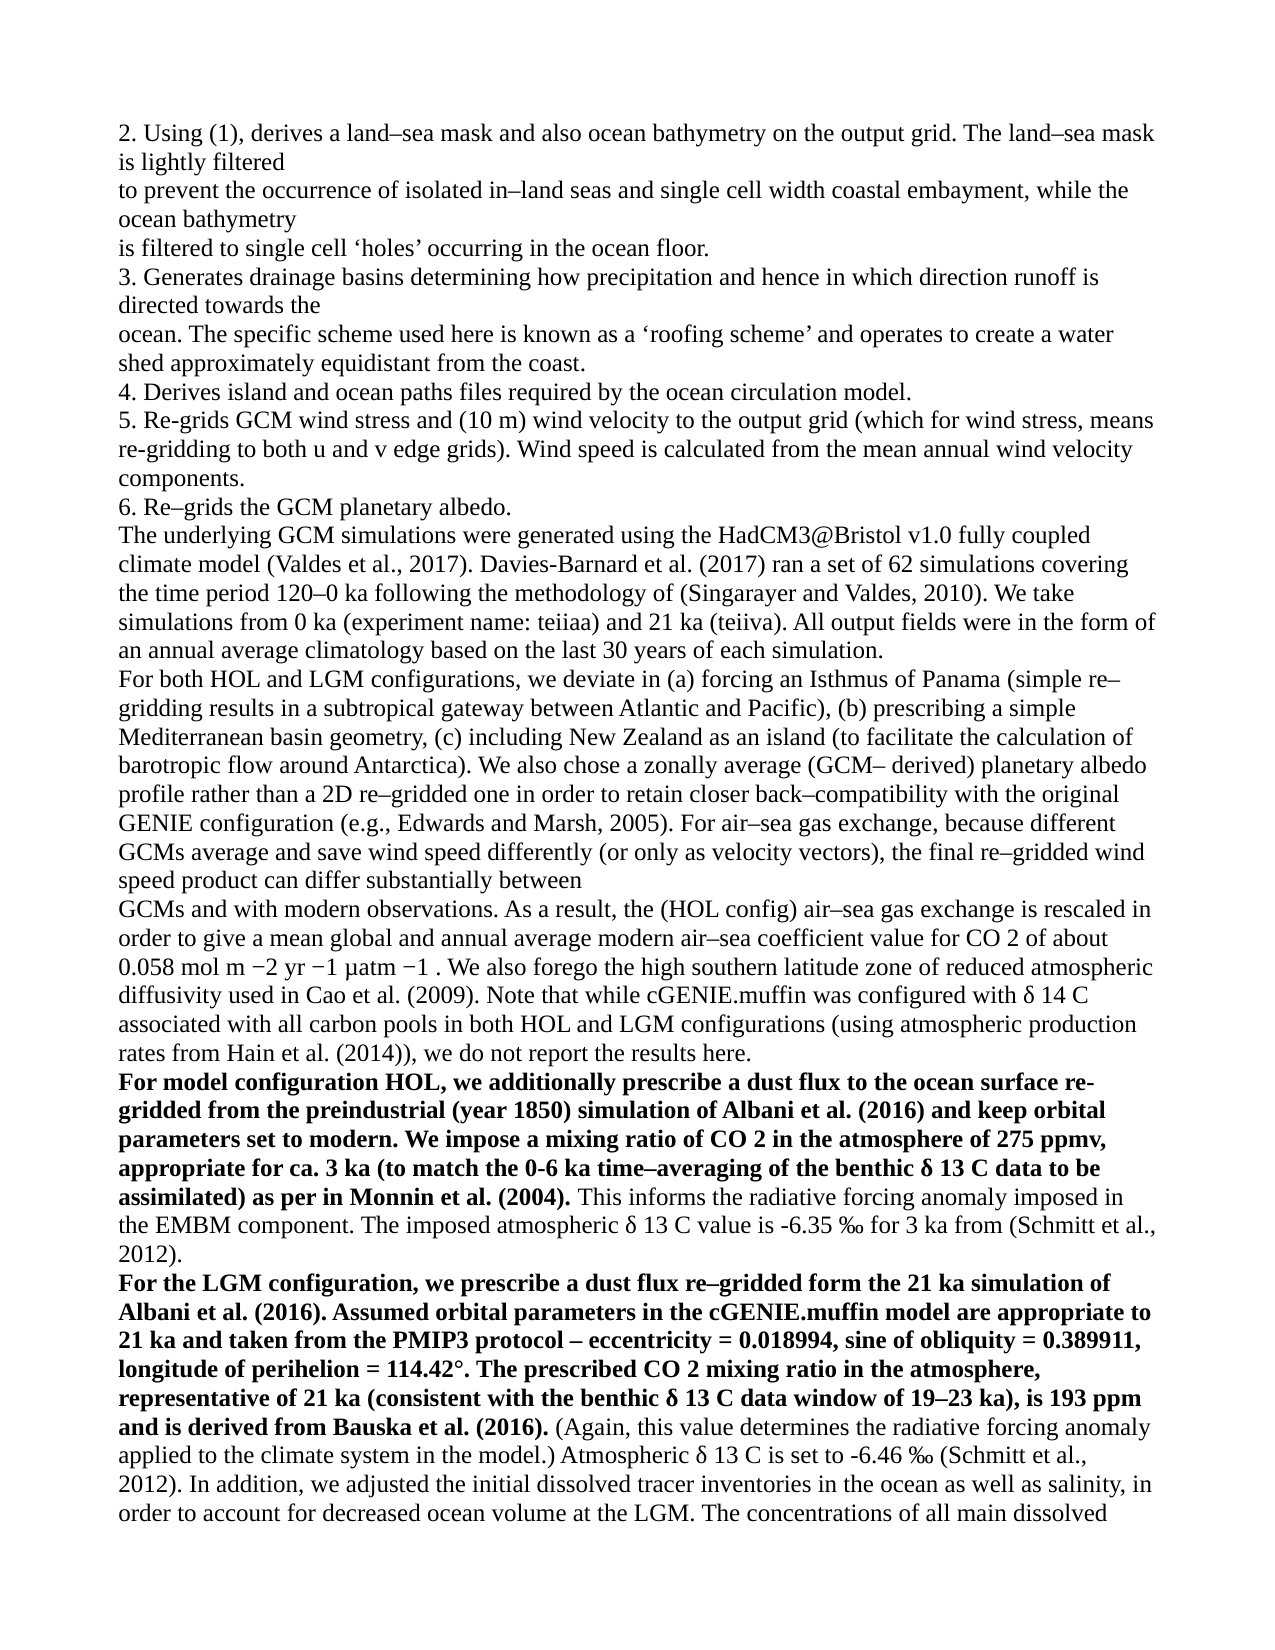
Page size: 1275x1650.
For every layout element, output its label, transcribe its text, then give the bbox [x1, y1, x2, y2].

text GENIE configuration (e.g., Edwards and Marsh, 2005). For air–sea gas exchange, because different GCMs average and save wind speed differently (or only as velocity vectors), the final re–gridded wind speed product can differ substantially between [118, 808, 1157, 894]
text ocean. The specific scheme used here is known as a ‘roofing scheme’ and operates to create a water shed approximately equidistant from the coast. [118, 319, 1157, 377]
text 6. Re–grids the GCM planetary albedo. [118, 492, 1157, 521]
text 2. Using (1), derives a land–sea mask and also ocean bathymetry on the output grid. The land–sea mask is lightly filtered [118, 118, 1157, 176]
text For both HOL and LGM configurations, we deviate in (a) forcing an Isthmus of Panama (simple re–gridding results in a subtropical gateway between Atlantic and Pacific), (b) prescribing a simple Mediterranean basin geometry, (c) including New Zealand as an island (to facilitate the calculation of barotropic flow around Antarctica). We also chose a zonally average (GCM– derived) planetary albedo profile rather than a 2D re–gridded one in order to retain closer back–compatibility with the original [118, 664, 1157, 808]
text 5. Re-grids GCM wind stress and (10 m) wind velocity to the output grid (which for wind stress, means re-gridding to both u and v edge grids). Wind speed is calculated from the mean annual wind velocity components. [118, 406, 1157, 492]
text GCMs and with modern observations. As a result, the (HOL config) air–sea gas exchange is rescaled in order to give a mean global and annual average modern air–sea coefficient value for CO 2 of about 0.058 mol m −2 yr −1 µatm −1 . We also forego the high southern latitude zone of reduced atmospheric diffusivity used in Cao et al. (2009). Note that while cGENIE.muffin was configured with δ 14 C associated with all carbon pools in both HOL and LGM configurations (using atmospheric production rates from Hain et al. (2014)), we do not report the results here. [118, 894, 1157, 1067]
text is filtered to single cell ‘holes’ occurring in the ocean floor. [118, 233, 1157, 262]
text 3. Generates drainage basins determining how precipitation and hence in which direction runoff is directed towards the [118, 262, 1157, 319]
text For the LGM configuration, we prescribe a dust flux re–gridded form the 21 ka simulation of Albani et al. (2016). Assumed orbital parameters in the cGENIE.muffin model are appropriate to 21 ka and taken from the PMIP3 protocol – eccentricity = 0.018994, sine of obliquity = 0.389911, longitude of perihelion = 114.42°. The prescribed CO 2 mixing ratio in the atmosphere, representative of 21 ka (consistent with the benthic δ 13 C data window of 19–23 ka), is 193 ppm and is derived from Bauska et al. (2016). (Again, this value determines the radiative forcing anomaly applied to the climate system in the model.) Atmospheric δ 13 C is set to -6.46 ‰ (Schmitt et al., 2012). In addition, we adjusted the initial dissolved tracer inventories in the ocean as well as salinity, in order to account for decreased ocean volume at the LGM. The concentrations of all main dissolved [118, 1268, 1157, 1527]
text The underlying GCM simulations were generated using the HadCM3@Bristol v1.0 fully coupled climate model (Valdes et al., 2017). Davies-Barnard et al. (2017) ran a set of 62 simulations covering the time period 120–0 ka following the methodology of (Singarayer and Valdes, 2010). We take simulations from 0 ka (experiment name: teiiaa) and 21 ka (teiiva). All output fields were in the form of an annual average climatology based on the last 30 years of each simulation. [118, 521, 1157, 664]
text 4. Derives island and ocean paths files required by the ocean circulation model. [118, 377, 1157, 406]
text to prevent the occurrence of isolated in–land seas and single cell width coastal embayment, while the ocean bathymetry [118, 176, 1157, 233]
text For model configuration HOL, we additionally prescribe a dust flux to the ocean surface re-gridded from the preindustrial (year 1850) simulation of Albani et al. (2016) and keep orbital parameters set to modern. We impose a mixing ratio of CO 2 in the atmosphere of 275 ppmv, appropriate for ca. 3 ka (to match the 0-6 ka time–averaging of the benthic δ 13 C data to be assimilated) as per in Monnin et al. (2004). This informs the radiative forcing anomaly imposed in the EMBM component. The imposed atmospheric δ 13 C value is -6.35 ‰ for 3 ka from (Schmitt et al., 2012). [118, 1067, 1157, 1268]
